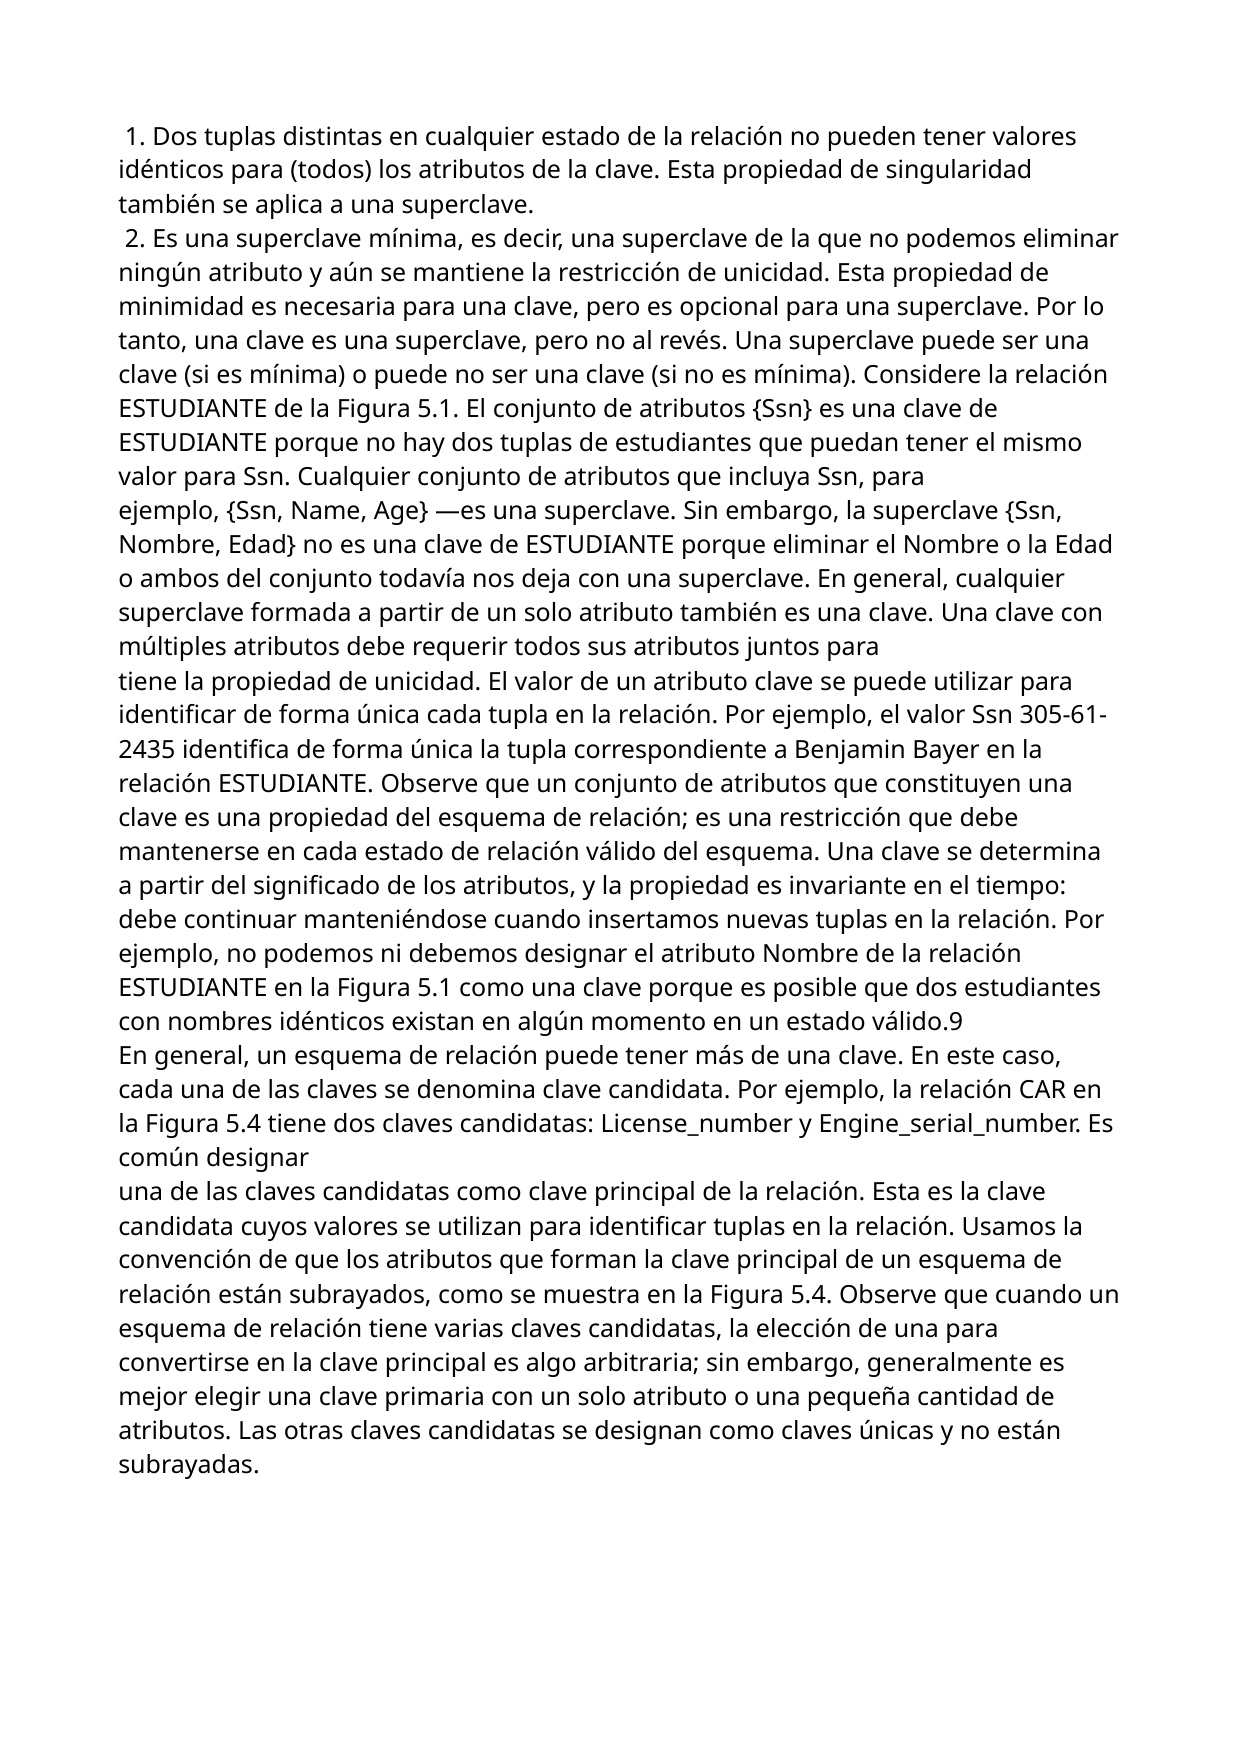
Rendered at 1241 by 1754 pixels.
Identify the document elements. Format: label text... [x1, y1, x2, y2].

text En general, un esquema de relación puede tener más de una clave. En este caso, cada una de las claves se denomina clave candidata. Por ejemplo, la relación CAR en la Figura 5.4 tiene dos claves candidatas: License_number y Engine_serial_number. Es común designar [118, 1038, 1122, 1174]
text 1. Dos tuplas distintas en cualquier estado de la relación no pueden tener valores idénticos para (todos) los atributos de la clave. Esta propiedad de singularidad también se aplica a una superclave. [118, 118, 1122, 220]
text una de las claves candidatas como clave principal de la relación. Esta es la clave candidata cuyos valores se utilizan para identificar tuplas en la relación. Usamos la convención de que los atributos que forman la clave principal de un esquema de relación están subrayados, como se muestra en la Figura 5.4. Observe que cuando un esquema de relación tiene varias claves candidatas, la elección de una para convertirse en la clave principal es algo arbitraria; sin embargo, generalmente es mejor elegir una clave primaria con un solo atributo o una pequeña cantidad de atributos. Las otras claves candidatas se designan como claves únicas y no están subrayadas. [118, 1174, 1122, 1481]
text tiene la propiedad de unicidad. El valor de un atributo clave se puede utilizar para identificar de forma única cada tupla en la relación. Por ejemplo, el valor Ssn 305-61-2435 identifica de forma única la tupla correspondiente a Benjamin Bayer en la relación ESTUDIANTE. Observe que un conjunto de atributos que constituyen una clave es una propiedad del esquema de relación; es una restricción que debe mantenerse en cada estado de relación válido del esquema. Una clave se determina a partir del significado de los atributos, y la propiedad es invariante en el tiempo: debe continuar manteniéndose cuando insertamos nuevas tuplas en la relación. Por ejemplo, no podemos ni debemos designar el atributo Nombre de la relación ESTUDIANTE en la Figura 5.1 como una clave porque es posible que dos estudiantes con nombres idénticos existan en algún momento en un estado válido.9 [118, 663, 1122, 1038]
text 2. Es una superclave mínima, es decir, una superclave de la que no podemos eliminar ningún atributo y aún se mantiene la restricción de unicidad. Esta propiedad de minimidad es necesaria para una clave, pero es opcional para una superclave. Por lo tanto, una clave es una superclave, pero no al revés. Una superclave puede ser una clave (si es mínima) o puede no ser una clave (si no es mínima). Considere la relación ESTUDIANTE de la Figura 5.1. El conjunto de atributos {Ssn} es una clave de ESTUDIANTE porque no hay dos tuplas de estudiantes que puedan tener el mismo valor para Ssn. Cualquier conjunto de atributos que incluya Ssn, para [118, 220, 1122, 493]
text ejemplo, {Ssn, Name, Age} —es una superclave. Sin embargo, la superclave {Ssn, Nombre, Edad} no es una clave de ESTUDIANTE porque eliminar el Nombre o la Edad o ambos del conjunto todavía nos deja con una superclave. En general, cualquier superclave formada a partir de un solo atributo también es una clave. Una clave con múltiples atributos debe requerir todos sus atributos juntos para [118, 493, 1122, 663]
